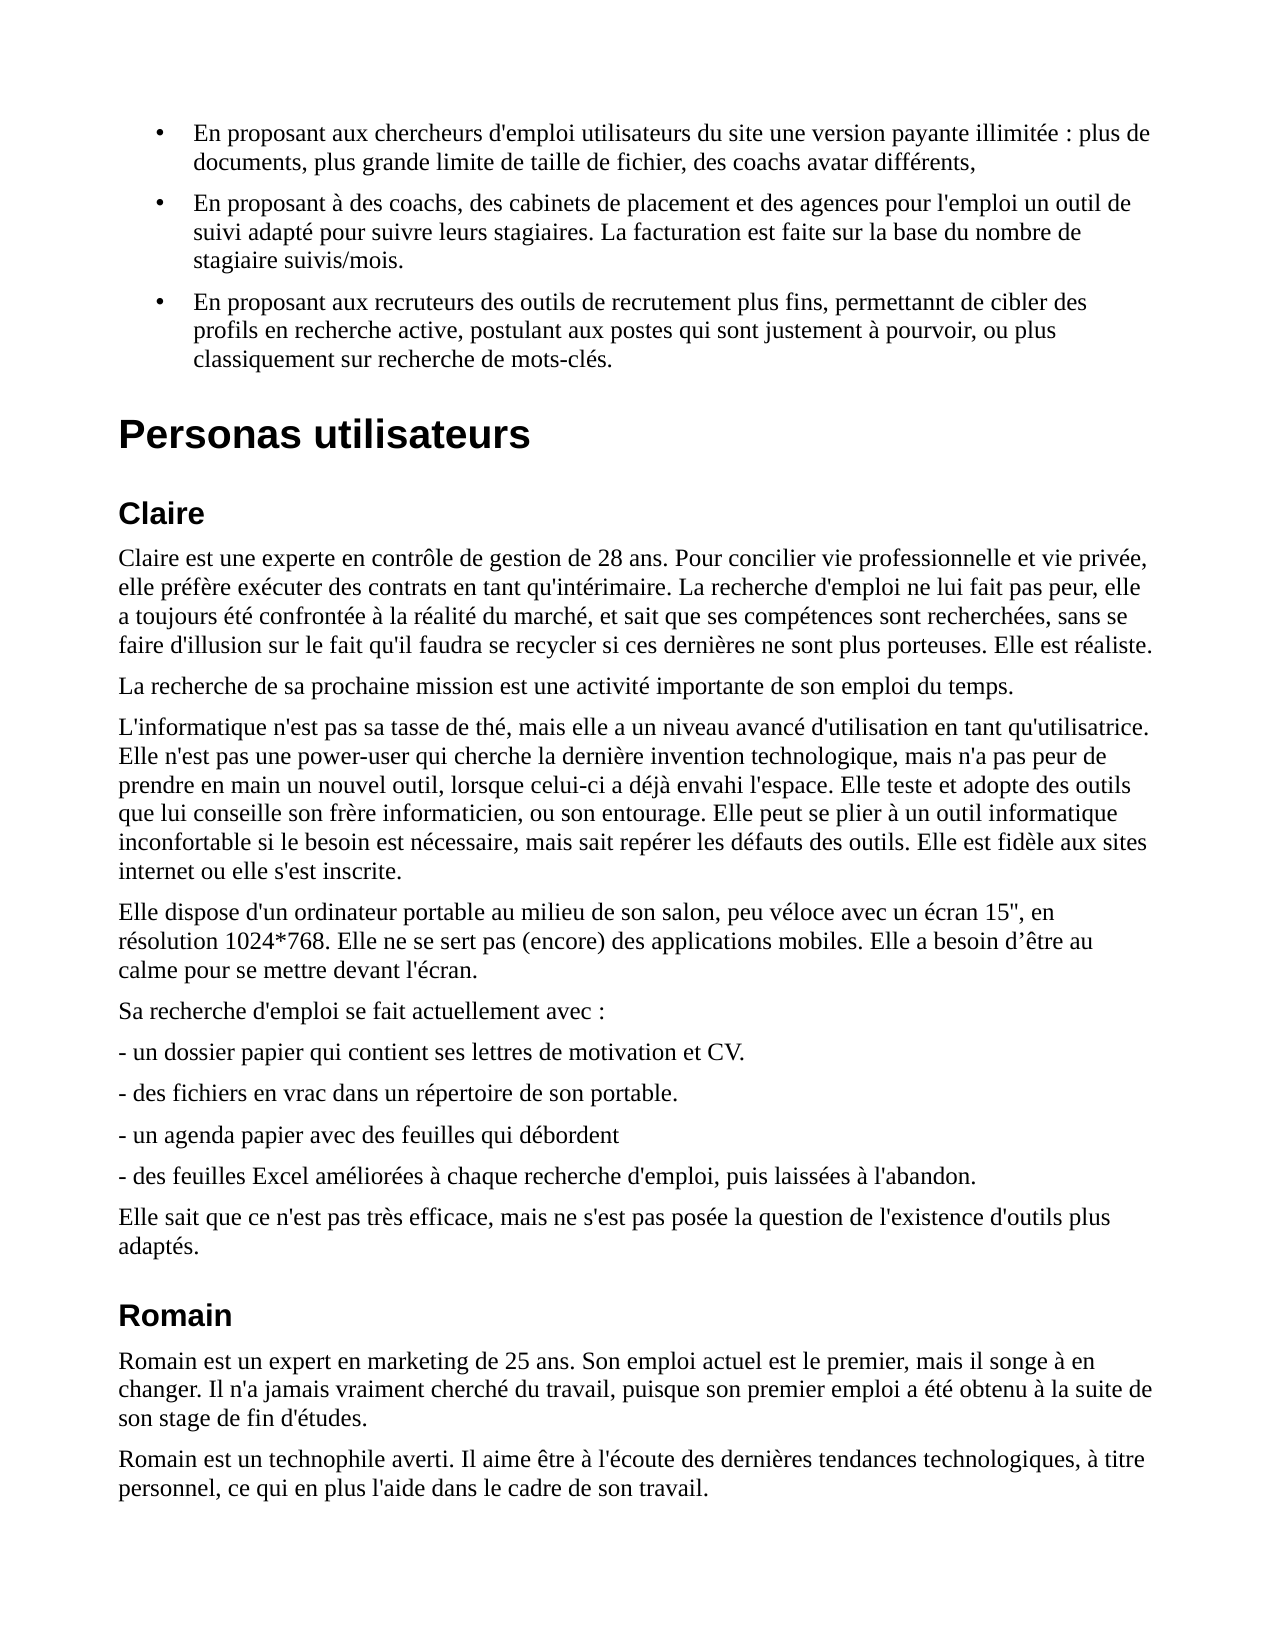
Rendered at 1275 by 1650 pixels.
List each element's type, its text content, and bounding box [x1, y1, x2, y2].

text Elle dispose d'un ordinateur portable au milieu de son salon, peu véloce avec un écran 15'', en résolution 1024*768. Elle ne se sert pas (encore) des applications mobiles. Elle a besoin d’être au calme pour se mettre devant l'écran. [118, 897, 1157, 983]
text Sa recherche d'emploi se fait actuellement avec : [118, 996, 1157, 1025]
subtitle Personas utilisateurs [118, 411, 1157, 458]
list En proposant aux recruteurs des outils de recrutement plus fins, permettannt de cibler des profils en recherche active, postulant aux postes qui sont justement à pourvoir, ou plus classiquement sur recherche de mots-clés. [156, 287, 1157, 373]
text L'informatique n'est pas sa tasse de thé, mais elle a un niveau avancé d'utilisation en tant qu'utilisatrice. Elle n'est pas une power-user qui cherche la dernière invention technologique, mais n'a pas peur de prendre en main un nouvel outil, lorsque celui-ci a déjà envahi l'espace. Elle teste et adopte des outils que lui conseille son frère informaticien, ou son entourage. Elle peut se plier à un outil informatique inconfortable si le besoin est nécessaire, mais sait repérer les défauts des outils. Elle est fidèle aux sites internet ou elle s'est inscrite. [118, 712, 1157, 885]
text La recherche de sa prochaine mission est une activité importante de son emploi du temps. [118, 671, 1157, 700]
text Elle sait que ce n'est pas très efficace, mais ne s'est pas posée la question de l'existence d'outils plus adaptés. [118, 1202, 1157, 1260]
subtitle Claire [118, 495, 1157, 531]
text - un dossier papier qui contient ses lettres de motivation et CV. [118, 1037, 1157, 1066]
text Romain est un technophile averti. Il aime être à l'écoute des dernières tendances technologiques, à titre personnel, ce qui en plus l'aide dans le cadre de son travail. [118, 1444, 1157, 1502]
list En proposant à des coachs, des cabinets de placement et des agences pour l'emploi un outil de suivi adapté pour suivre leurs stagiaires. La facturation est faite sur la base du nombre de stagiaire suivis/mois. [156, 188, 1157, 274]
text Romain est un expert en marketing de 25 ans. Son emploi actuel est le premier, mais il songe à en changer. Il n'a jamais vraiment cherché du travail, puisque son premier emploi a été obtenu à la suite de son stage de fin d'études. [118, 1346, 1157, 1432]
text - des fichiers en vrac dans un répertoire de son portable. [118, 1078, 1157, 1107]
subtitle Romain [118, 1297, 1157, 1333]
text - un agenda papier avec des feuilles qui débordent [118, 1120, 1157, 1148]
text Claire est une experte en contrôle de gestion de 28 ans. Pour concilier vie professionnelle et vie privée, elle préfère exécuter des contrats en tant qu'intérimaire. La recherche d'emploi ne lui fait pas peur, elle a toujours été confrontée à la réalité du marché, et sait que ses compétences sont recherchées, sans se faire d'illusion sur le fait qu'il faudra se recycler si ces dernières ne sont plus porteuses. Elle est réaliste. [118, 543, 1157, 658]
text - des feuilles Excel améliorées à chaque recherche d'emploi, puis laissées à l'abandon. [118, 1161, 1157, 1190]
list En proposant aux chercheurs d'emploi utilisateurs du site une version payante illimitée : plus de documents, plus grande limite de taille de fichier, des coachs avatar différents, [156, 118, 1157, 176]
